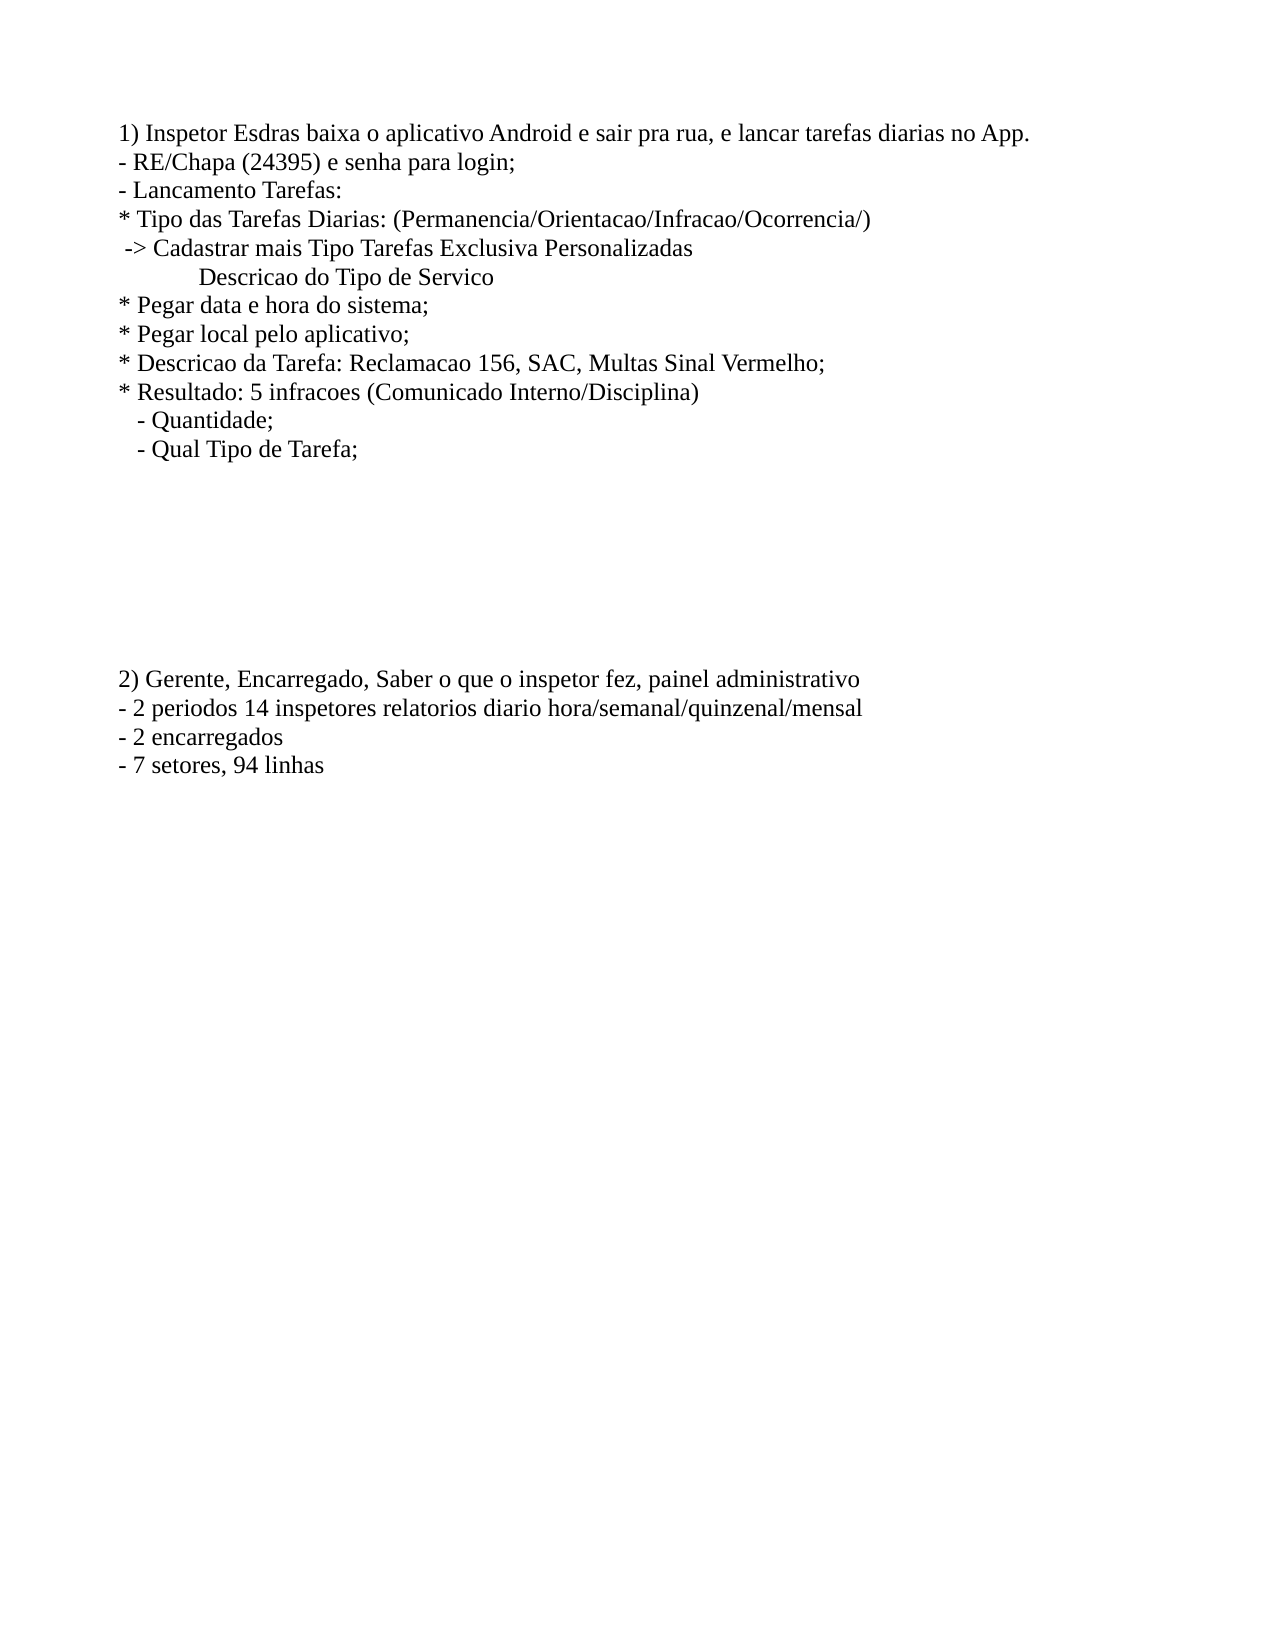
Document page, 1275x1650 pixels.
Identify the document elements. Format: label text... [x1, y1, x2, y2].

text - Quantidade; [118, 406, 1157, 434]
text - 2 encarregados [118, 722, 1157, 751]
text * Tipo das Tarefas Diarias: (Permanencia/Orientacao/Infracao/Ocorrencia/) [118, 204, 1157, 233]
text * Pegar data e hora do sistema; [118, 291, 1157, 319]
text - RE/Chapa (24395) e senha para login; [118, 147, 1157, 176]
text * Resultado: 5 infracoes (Comunicado Interno/Disciplina) [118, 377, 1157, 406]
text - 2 periodos 14 inspetores relatorios diario hora/semanal/quinzenal/mensal [118, 693, 1157, 722]
text * Descricao da Tarefa: Reclamacao 156, SAC, Multas Sinal Vermelho; [118, 348, 1157, 377]
text 1) Inspetor Esdras baixa o aplicativo Android e sair pra rua, e lancar tarefas diarias no App. [118, 118, 1157, 147]
text - 7 setores, 94 linhas [118, 751, 1157, 779]
text * Pegar local pelo aplicativo; [118, 319, 1157, 348]
text Descricao do Tipo de Servico [118, 262, 1157, 291]
text -> Cadastrar mais Tipo Tarefas Exclusiva Personalizadas [118, 233, 1157, 262]
text - Qual Tipo de Tarefa; [118, 434, 1157, 463]
text 2) Gerente, Encarregado, Saber o que o inspetor fez, painel administrativo [118, 664, 1157, 693]
text - Lancamento Tarefas: [118, 176, 1157, 204]
